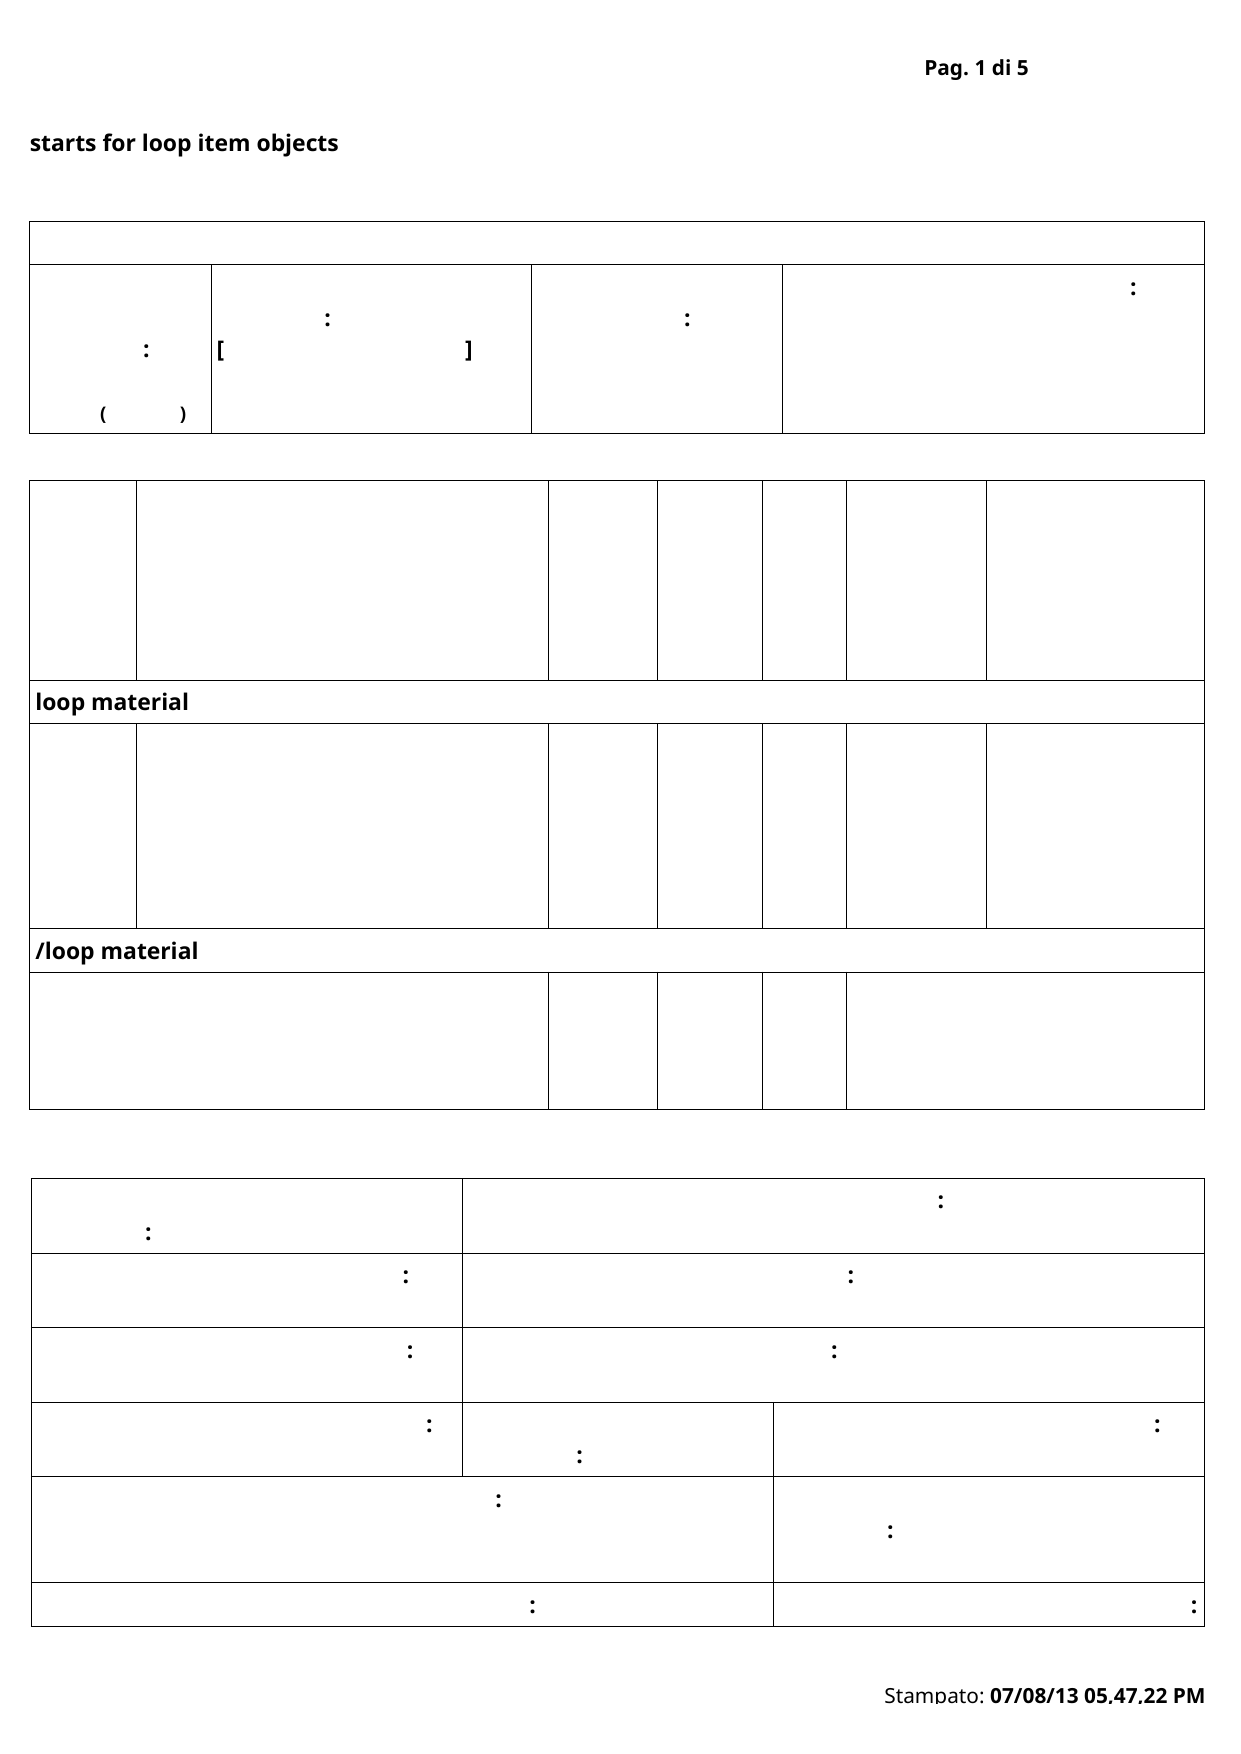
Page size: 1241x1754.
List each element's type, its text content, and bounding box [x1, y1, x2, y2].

text starts for loop item objects [29, 127, 1211, 158]
table_cell <translate_static('Velocità', user.lang)>: <get_parameter('parameter_speed')> [774, 1403, 1204, 1476]
table_cell <translate_static('Temperatura', user.lang)>: <get_parameter('parameter_temperature')> [774, 1583, 1204, 1626]
table_cell <translate_static('Tempo miscelaz.', user.lang)>: <get_parameter('parameter_time_misc')> [774, 1477, 1204, 1582]
table_header <translate_static('Componenti', user.lang)> [137, 481, 548, 680]
table_header <translate_static('KG', user.lang)> [549, 481, 657, 680]
table_header <translate_static('FOGLIO PRODUZIONE', user.lang)> [30, 222, 1204, 264]
table_cell <translate_static('Prodotto', user.lang)>: [<o.product.default_code>] <o.product.name> [212, 265, 531, 433]
table_cell <translate_static('Analisi', user.lang)>: <get_analysis_info(o.production_id.id)> [463, 1328, 1204, 1402]
table_cell [987, 724, 1204, 928]
table_cell [763, 973, 846, 1109]
table_header <translate_static('Quantità prodotta', user.lang)>: [463, 1179, 1204, 1253]
table_cell <translate_static('Martelli', user.lang)>: <get_parameter('parameter_hammer')> [463, 1254, 1204, 1327]
table_cell <material.product_id.duty_id.name if material.product_id.duty_id else '/'> [30, 724, 136, 928]
table_cell <translate_static('Operatori', user.lang)>: [32, 1403, 462, 1476]
table_cell <translate_static('Anomalie riscontrate', user.lang)>: <o.anomalie_note> [32, 1583, 773, 1626]
table_header <translate_static('SAC', user.lang)> [763, 481, 846, 680]
table_cell <translate_static('Note lavorazione', user.lang)>: <get_parameter('parameter_note')> [32, 1477, 773, 1582]
table_cell <o.product_qty / o.cycle> [549, 973, 657, 1109]
table_cell <translate_static('Totale', user.lang)> [30, 973, 548, 1109]
table_cell [658, 973, 762, 1109]
table_cell <translate_static('N. Partita', user.lang)>: <o.production_id.name> (<o.name>) [30, 265, 211, 433]
table_header <translate_static('Variazioni', user.lang)> [987, 481, 1204, 680]
table_cell [658, 724, 762, 928]
table_cell loop material [30, 681, 1204, 723]
table_cell /loop material [30, 929, 1204, 972]
text <setLang(user.lang or 'it_IT')> [29, 158, 1211, 190]
table_header <translate_static('Lotto', user.lang)> [847, 481, 986, 680]
table_cell <translate_static('Data', user.lang)>: <formatLang(o.real_date_planned, date_time=True)[:10]> <formatLang(o.real_date_planned,date_time=True)[11:]> [783, 265, 1204, 433]
table_header <translate_static('Cod. Dog.', user.lang)> [30, 481, 136, 680]
table_header <translate_static('Quantità da produrre', user.lang)>: <o.cycle> [32, 1179, 462, 1253]
text <load_parameter(o.product.id,o.workcenter_id.id)> [29, 190, 1211, 221]
table_cell [763, 724, 846, 928]
table_cell [847, 973, 1204, 1109]
table_cell <translate_static('Macchine', user.lang)>: [463, 1403, 773, 1476]
table_cell <translate_static('Imballo', user.lang)>: [32, 1328, 462, 1402]
table_cell <translate_static('Griglia', user.lang)>: <get_parameter('parameter_grid') > [32, 1254, 462, 1327]
table_header <translate_static('LT', user.lang)> [658, 481, 762, 680]
table_cell <formatLang(material.quantity / o.cycle)> [549, 724, 657, 928]
table_cell [847, 724, 986, 928]
table_cell <material.product_id.name> [137, 724, 548, 928]
table_cell <translate_static('Impianto', user.lang)>: <o.workcenter_id.name or ""> [532, 265, 782, 433]
